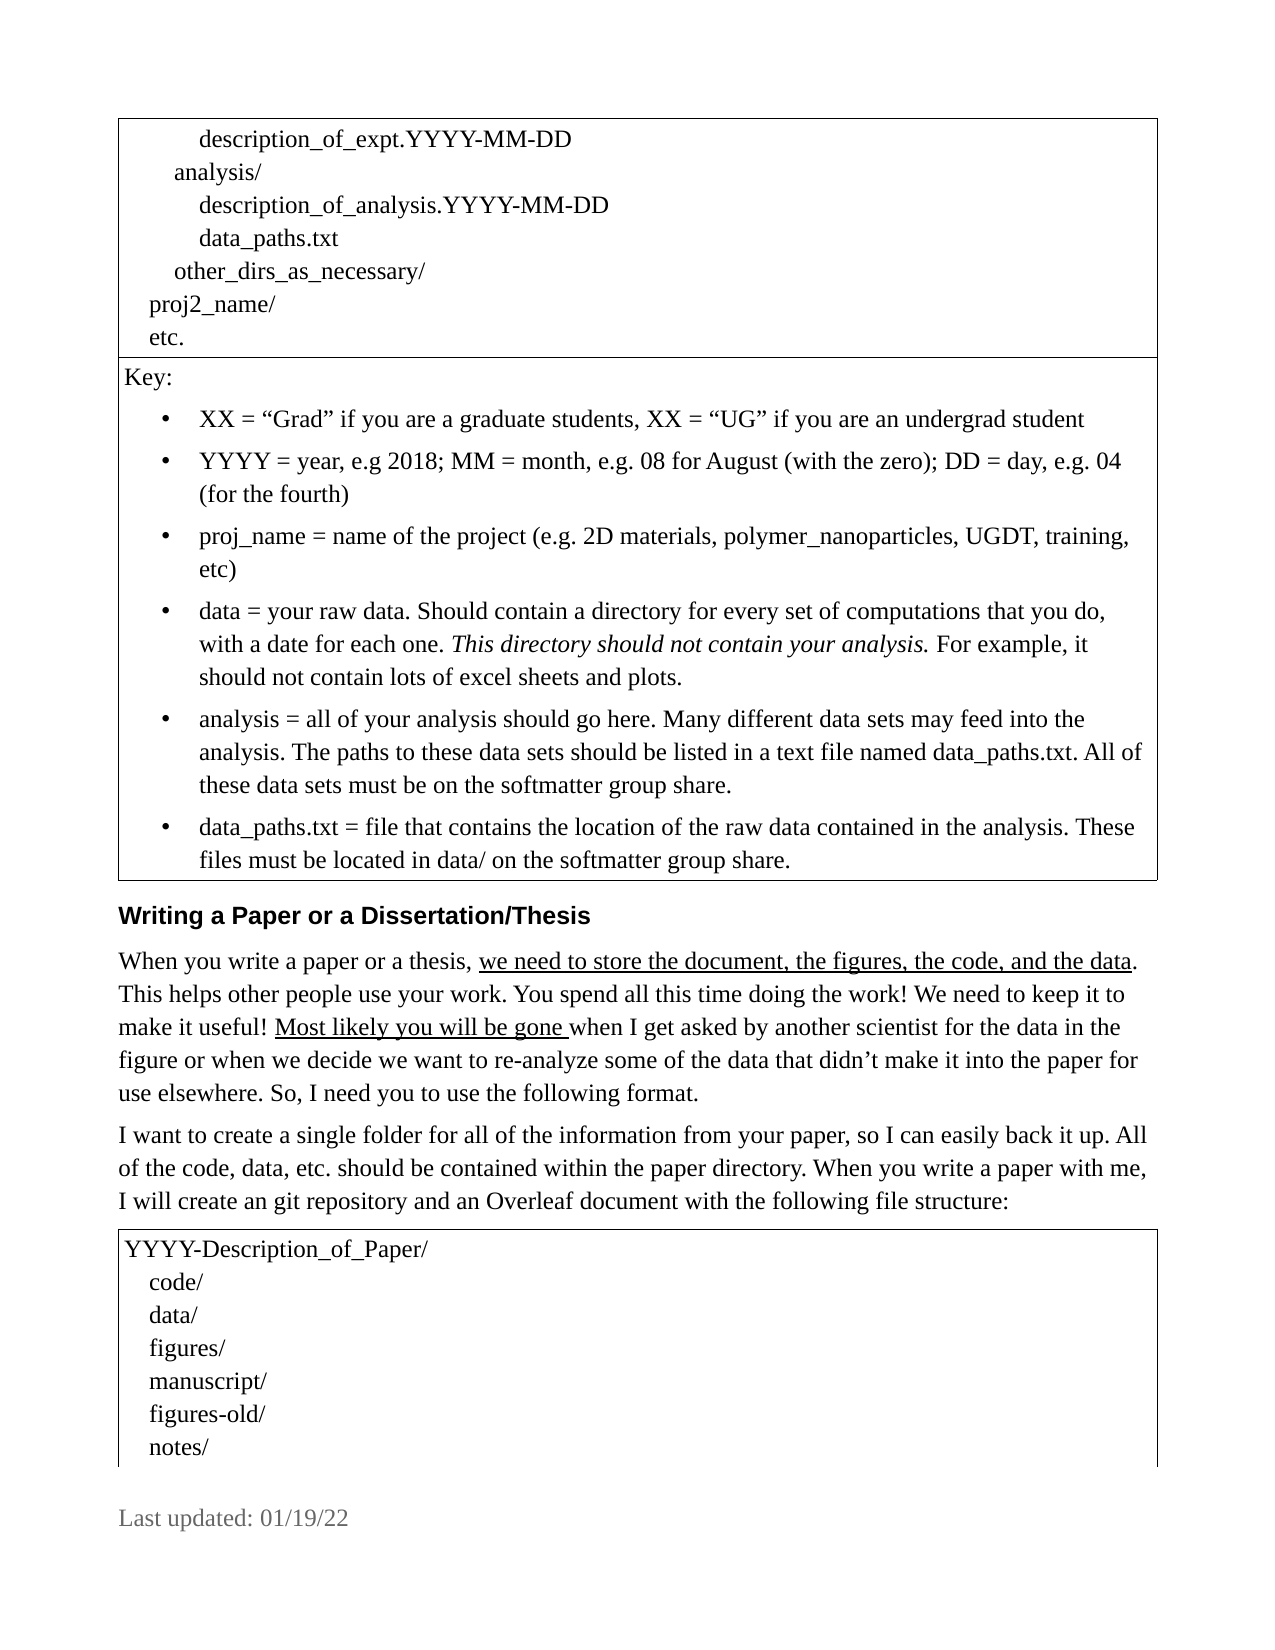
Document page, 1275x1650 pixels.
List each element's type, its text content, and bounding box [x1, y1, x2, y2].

table_cell Key: XX = “Grad” if you are a graduate students, XX = “UG” if you are an undergrad student YYYY = year, e.g 2018; MM = month, e.g. 08 for August (with the zero); DD = day, e.g. 04 (for the fourth) proj_name = name of the project (e.g. 2D materials, polymer_nanoparticles, UGDT, training, etc) data = your raw data. Should contain a directory for every set of computations that you do, with a date for each one. This directory should not contain your analysis. For example, it should not contain lots of excel sheets and plots. analysis = all of your analysis should go here. Many different data sets may feed into the analysis. The paths to these data sets should be listed in a text file named data_paths.txt. All of these data sets must be on the softmatter group share. data_paths.txt = file that contains the location of the raw data contained in the analysis. These files must be located in data/ on the softmatter group share. [119, 358, 1157, 880]
table_header description_of_expt.YYYY-MM-DD analysis/ description_of_analysis.YYYY-MM-DD data_paths.txt other_dirs_as_necessary/ proj2_name/ etc. [119, 119, 1157, 357]
text When you write a paper or a thesis, we need to store the document, the figures, the code, and the data. This helps other people use your work. You spend all this time doing the work! We need to keep it to make it useful! Most likely you will be gone when I get asked by another scientist for the data in the figure or when we decide we want to re-analyze some of the data that didn’t make it into the paper for use elsewhere. So, I need you to use the following format. [118, 946, 1157, 1107]
text I want to create a single folder for all of the information from your paper, so I can easily back it up. All of the code, data, etc. should be contained within the paper directory. When you write a paper with me, I will create an git repository and an Overleaf document with the following file structure: [118, 1120, 1157, 1215]
subtitle Writing a Paper or a Dissertation/Thesis [118, 901, 1157, 929]
table_header YYYY-Description_of_Paper/ code/ data/ figures/ manuscript/ figures-old/ notes/ [119, 1230, 1157, 1467]
